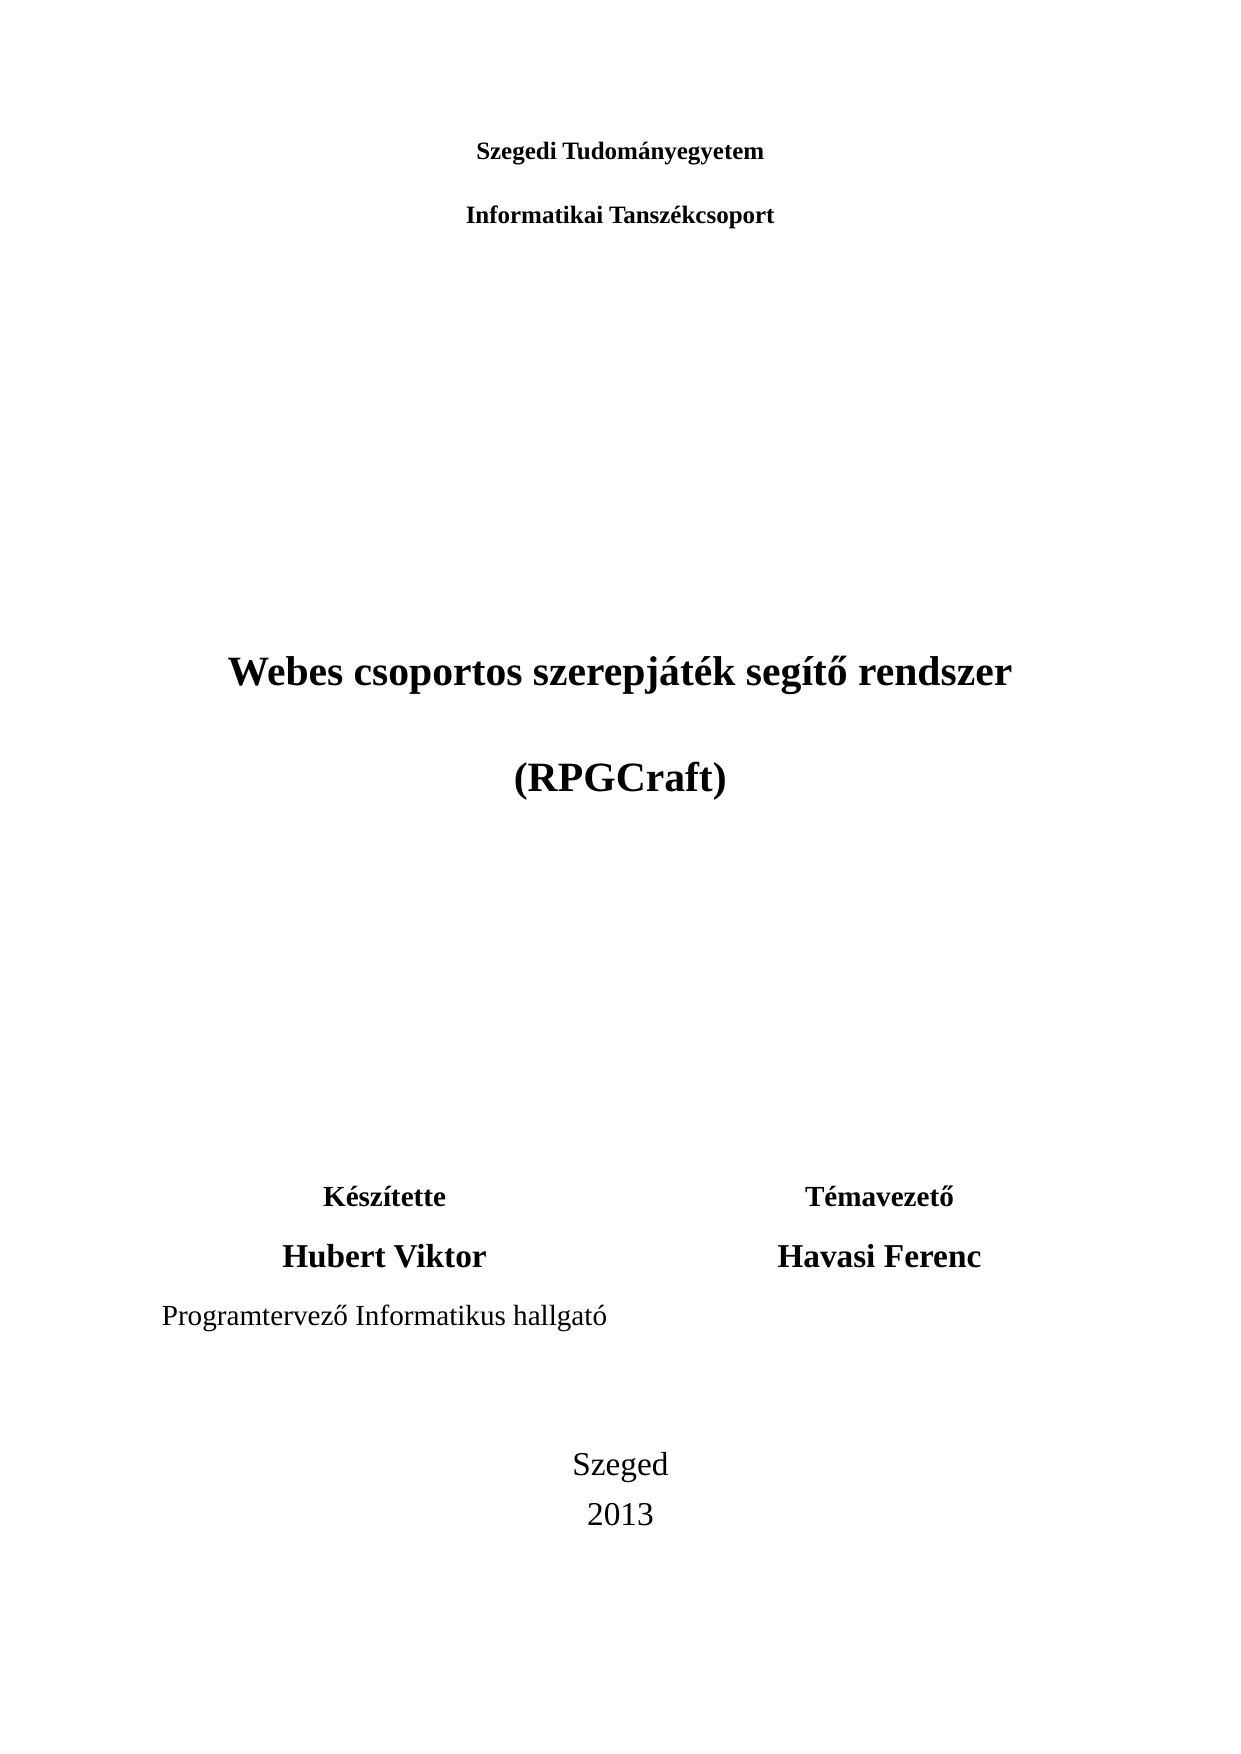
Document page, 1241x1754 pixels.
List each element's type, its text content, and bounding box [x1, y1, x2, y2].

table_cell Havasi Ferenc [653, 1224, 1106, 1286]
subtitle (RPGCraft) [118, 753, 1122, 801]
subtitle Webes csoportos szerepjáték segítő rendszer [118, 646, 1122, 694]
subtitle Szeged [118, 1444, 1122, 1482]
table_cell [632, 1286, 653, 1343]
table_cell [1106, 1224, 1122, 1286]
subtitle 2013 [118, 1494, 1122, 1532]
subtitle Informatikai Tanszékcsoport [118, 200, 1122, 229]
table_cell [118, 1286, 137, 1343]
table_cell Programtervező Informatikus hallgató [137, 1286, 632, 1343]
table_cell Hubert Viktor [137, 1224, 632, 1286]
table_header [632, 1167, 653, 1224]
table_header [1106, 1167, 1122, 1224]
subtitle Szegedi Tudományegyetem [118, 136, 1122, 164]
table_cell [653, 1286, 1106, 1343]
table_cell [118, 1224, 137, 1286]
table_header Készítette [137, 1167, 632, 1224]
table_cell [632, 1224, 653, 1286]
table_cell [1106, 1286, 1122, 1343]
table_header Témavezető [653, 1167, 1106, 1224]
table_header [118, 1167, 137, 1224]
